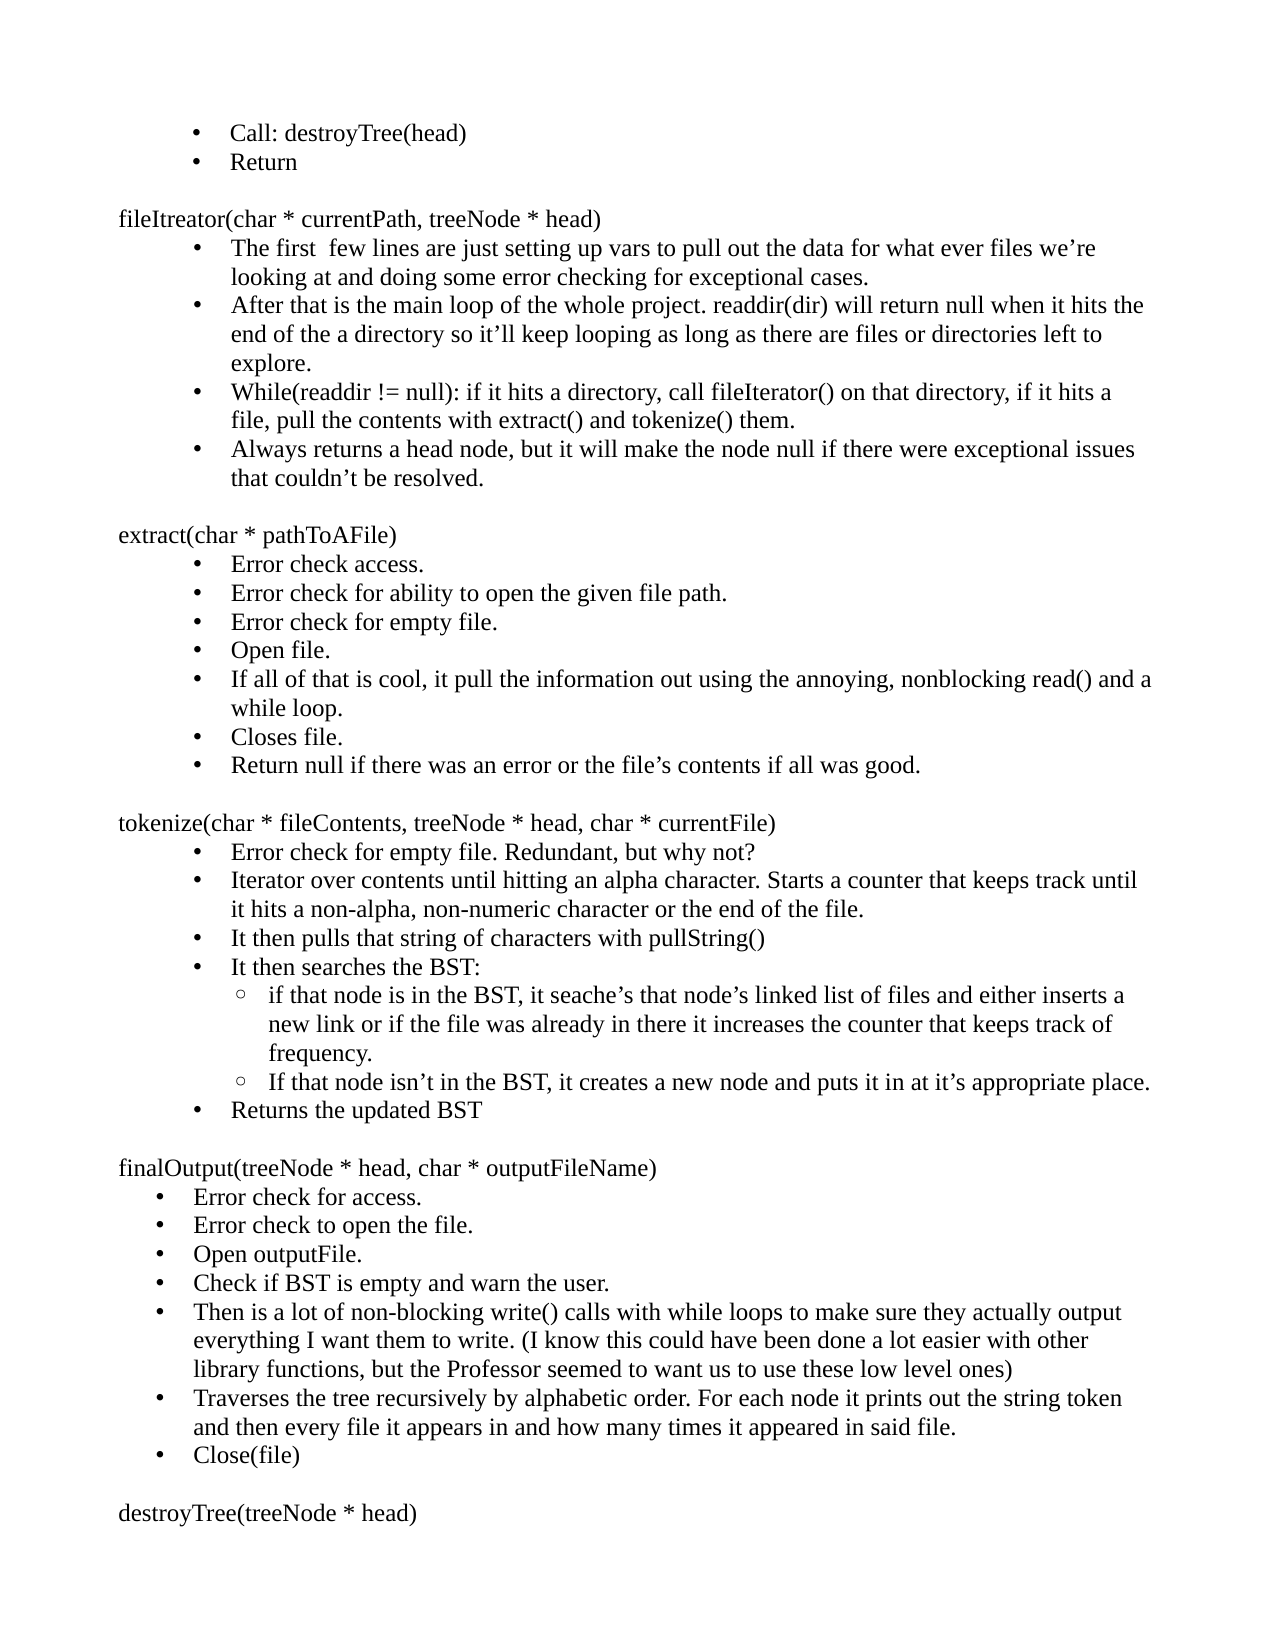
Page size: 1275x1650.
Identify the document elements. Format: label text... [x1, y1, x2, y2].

list While(readdir != null): if it hits a directory, call fileIterator() on that directory, if it hits a file, pull the contents with extract() and tokenize() them. [193, 377, 1157, 434]
list Closes file. [118, 722, 1157, 751]
list Then is a lot of non-blocking write() calls with while loops to make sure they actually output everything I want them to write. (I know this could have been done a lot easier with other library functions, but the Professor seemed to want us to use these low level ones) [156, 1297, 1157, 1383]
list Open outputFile. [156, 1239, 1157, 1268]
list Error check access. [118, 549, 1157, 578]
list Close(file) [156, 1441, 1157, 1469]
list if that node is in the BST, it seache’s that node’s linked list of files and either inserts a new link or if the file was already in there it increases the counter that keeps track of frequency. [231, 981, 1157, 1067]
list The first few lines are just setting up vars to pull out the data for what ever files we’re looking at and doing some error checking for exceptional cases. [193, 233, 1157, 291]
list Always returns a head node, but it will make the node null if there were exceptional issues that couldn’t be resolved. [193, 434, 1157, 492]
list Error check for ability to open the given file path. [118, 578, 1157, 607]
list Open file. [118, 636, 1157, 664]
list It then pulls that string of characters with pullString() [193, 923, 1157, 952]
text tokenize(char * fileContents, treeNode * head, char * currentFile) [118, 808, 1157, 837]
list Returns the updated BST [193, 1096, 1157, 1124]
list Return null if there was an error or the file’s contents if all was good. [118, 751, 1157, 779]
text finalOutput(treeNode * head, char * outputFileName) [118, 1153, 1157, 1182]
list Error check for empty file. Redundant, but why not? [193, 837, 1157, 866]
list After that is the main loop of the whole project. readdir(dir) will return null when it hits the end of the a directory so it’ll keep looping as long as there are files or directories left to explore. [193, 291, 1157, 377]
text destroyTree(treeNode * head) [118, 1498, 1157, 1527]
list Traverses the tree recursively by alphabetic order. For each node it prints out the string token and then every file it appears in and how many times it appeared in said file. [156, 1383, 1157, 1441]
list Iterator over contents until hitting an alpha character. Starts a counter that keeps track until it hits a non-alpha, non-numeric character or the end of the file. [193, 866, 1157, 923]
list extract(char * pathToAFile) [118, 521, 1157, 549]
list Error check for access. [156, 1182, 1157, 1211]
list Check if BST is empty and warn the user. [156, 1268, 1157, 1297]
list Error check for empty file. [118, 607, 1157, 636]
list It then searches the BST: [193, 952, 1157, 981]
list Error check to open the file. [156, 1211, 1157, 1239]
list If all of that is cool, it pull the information out using the annoying, nonblocking read() and a while loop. [193, 664, 1157, 722]
list Return [192, 147, 1157, 176]
list If that node isn’t in the BST, it creates a new node and puts it in at it’s appropriate place. [231, 1067, 1157, 1096]
list Call: destroyTree(head) [192, 118, 1157, 147]
text fileItreator(char * currentPath, treeNode * head) [118, 204, 1157, 233]
